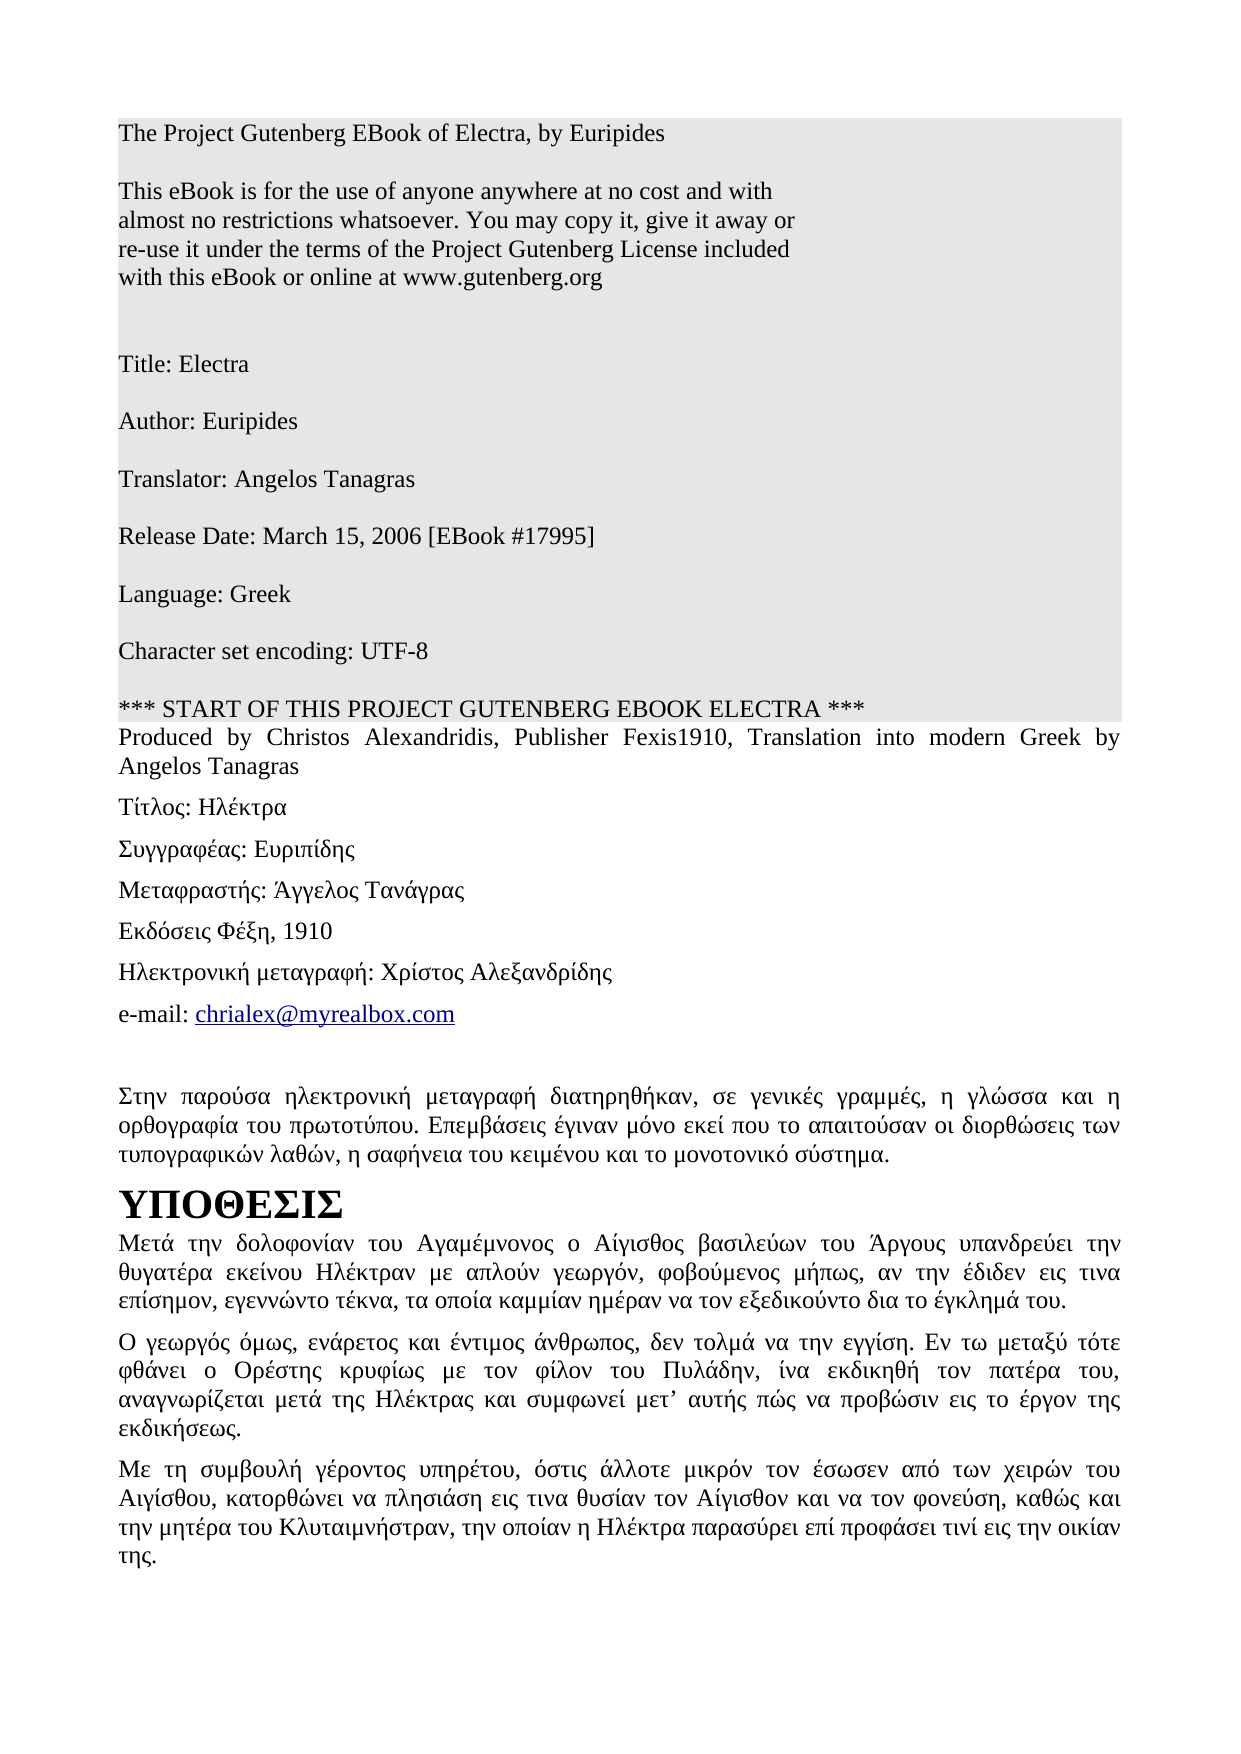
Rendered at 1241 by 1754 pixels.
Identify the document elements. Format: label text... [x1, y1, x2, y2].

text Μετά την δολοφονίαν του Αγαμέμνονος ο Αίγισθος βασιλεύων του Άργους υπανδρεύει την θυγατέρα εκείνου Ηλέκτραν με απλούν γεωργόν, φοβούμενος μήπως, αν την έδιδεν εις τινα επίσημον, εγεννώντο τέκνα, τα οποία καμμίαν ημέραν να τον εξεδικούντο δια το έγκλημά του. [118, 1228, 1122, 1314]
text re-use it under the terms of the Project Gutenberg License included [118, 234, 1122, 262]
text Character set encoding: UTF-8 [118, 636, 1122, 665]
text Title: Electra [118, 349, 1122, 377]
text Ηλεκτρονική μεταγραφή: Χρίστος Αλεξανδρίδης [118, 957, 1122, 986]
text e-mail: chrialex@myrealbox.com [118, 999, 1122, 1027]
text with this eBook or online at www.gutenberg.org [118, 262, 1122, 291]
text Μεταφραστής: Άγγελος Τανάγρας [118, 875, 1122, 904]
text Εκδόσεις Φέξη, 1910 [118, 916, 1122, 945]
text *** START OF THIS PROJECT GUTENBERG EBOOK ELECTRA *** [118, 694, 1122, 722]
text This eBook is for the use of anyone anywhere at no cost and with [118, 176, 1122, 205]
text Author: Euripides [118, 406, 1122, 435]
text Τίτλος: Ηλέκτρα [118, 792, 1122, 821]
text Συγγραφέας: Ευριπίδης [118, 834, 1122, 862]
text Στην παρούσα ηλεκτρονική μεταγραφή διατηρηθήκαν, σε γενικές γραμμές, η γλώσσα και η ορθογραφία του πρωτοτύπου. Επεμβάσεις έγιναν μόνο εκεί που το απαιτούσαν οι διορθώσεις των τυπογραφικών λαθών, η σαφήνεια του κειμένου και το μονοτονικό σύστημα. [118, 1081, 1122, 1167]
text almost no restrictions whatsoever. You may copy it, give it away or [118, 205, 1122, 234]
subtitle ΥΠΟΘΕΣΙΣ [118, 1180, 1122, 1228]
text Language: Greek [118, 579, 1122, 607]
text Produced by Christos Alexandridis, Publisher Fexis1910, Translation into modern Greek by Angelos Tanagras [118, 722, 1122, 780]
text Translator: Angelos Tanagras [118, 464, 1122, 492]
text ﻿The Project Gutenberg EBook of Electra, by Euripides [118, 118, 1122, 147]
text Ο γεωργός όμως, ενάρετος και έντιμος άνθρωπος, δεν τολμά να την εγγίση. Εν τω μεταξύ τότε φθάνει ο Ορέστης κρυφίως με τον φίλον του Πυλάδην, ίνα εκδικηθή τον πατέρα του, αναγνωρίζεται μετά της Ηλέκτρας και συμφωνεί μετ’ αυτής πώς να προβώσιν εις το έργον της εκδικήσεως. [118, 1327, 1122, 1442]
text Με τη συμβουλή γέροντος υπηρέτου, όστις άλλοτε μικρόν τον έσωσεν από των χειρών του Αιγίσθου, κατορθώνει να πλησιάση εις τινα θυσίαν τον Αίγισθον και να τον φονεύση, καθώς και την μητέρα του Κλυταιμνήστραν, την οποίαν η Ηλέκτρα παρασύρει επί προφάσει τινί εις την οικίαν της. [118, 1454, 1122, 1569]
text Release Date: March 15, 2006 [EBook #17995] [118, 521, 1122, 550]
